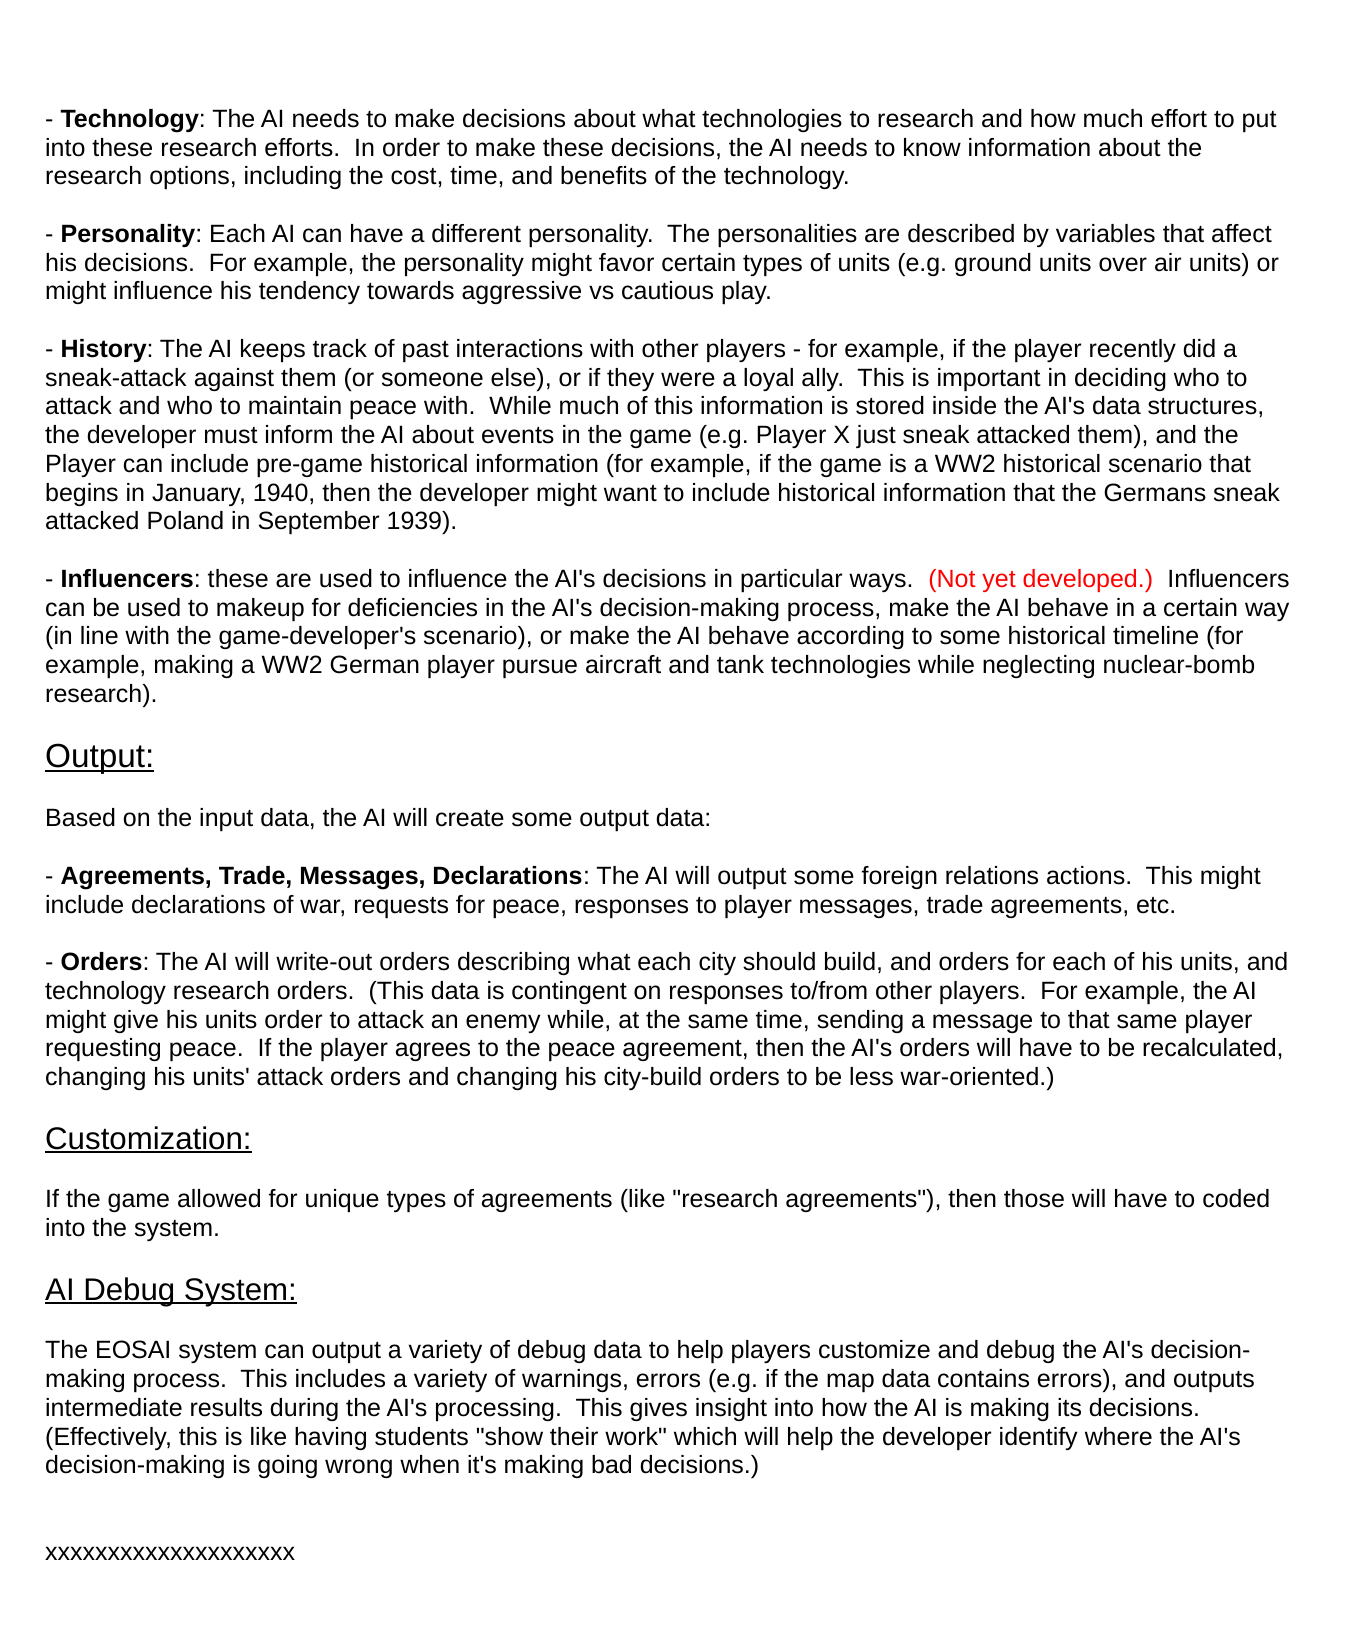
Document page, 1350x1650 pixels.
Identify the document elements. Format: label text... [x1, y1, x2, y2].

text - Technology: The AI needs to make decisions about what technologies to research and how much effort to put into these research efforts. In order to make these decisions, the AI needs to know information about the research options, including the cost, time, and benefits of the technology. [45, 104, 1305, 190]
text AI Debug System: [45, 1271, 1305, 1307]
text - Personality: Each AI can have a different personality. The personalities are described by variables that affect his decisions. For example, the personality might favor certain types of units (e.g. ground units over air units) or might influence his tendency towards aggressive vs cautious play. [45, 219, 1305, 305]
text - Orders: The AI will write-out orders describing what each city should build, and orders for each of his units, and technology research orders. (This data is contingent on responses to/from other players. For example, the AI might give his units order to attack an enemy while, at the same time, sending a message to that same player requesting peace. If the player agrees to the peace agreement, then the AI's orders will have to be recalculated, changing his units' attack orders and changing his city-build orders to be less war-oriented.) [45, 947, 1305, 1091]
text - Agreements, Trade, Messages, Declarations: The AI will output some foreign relations actions. This might include declarations of war, requests for peace, responses to player messages, trade agreements, etc. [45, 861, 1305, 918]
text The EOSAI system can output a variety of debug data to help players customize and debug the AI's decision-making process. This includes a variety of warnings, errors (e.g. if the map data contains errors), and outputs intermediate results during the AI's processing. This gives insight into how the AI is making its decisions. (Effectively, this is like having students "show their work" which will help the developer identify where the AI's decision-making is going wrong when it's making bad decisions.) [45, 1335, 1305, 1479]
text - Influencers: these are used to influence the AI's decisions in particular ways. (Not yet developed.) Influencers can be used to makeup for deficiencies in the AI's decision-making process, make the AI behave in a certain way (in line with the game-developer's scenario), or make the AI behave according to some historical timeline (for example, making a WW2 German player pursue aircraft and tank technologies while neglecting nuclear-bomb research). [45, 564, 1305, 707]
text Output: [45, 736, 1305, 775]
text - History: The AI keeps track of past interactions with other players - for example, if the player recently did a sneak-attack against them (or someone else), or if they were a loyal ally. This is important in deciding who to attack and who to maintain peace with. While much of this information is stored inside the AI's data structures, the developer must inform the AI about events in the game (e.g. Player X just sneak attacked them), and the Player can include pre-game historical information (for example, if the game is a WW2 historical scenario that begins in January, 1940, then the developer might want to include historical information that the Germans sneak attacked Poland in September 1939). [45, 334, 1305, 535]
text xxxxxxxxxxxxxxxxxxxx [45, 1537, 1305, 1565]
text Customization: [45, 1120, 1305, 1156]
text Based on the input data, the AI will create some output data: [45, 803, 1305, 832]
text If the game allowed for unique types of agreements (like "research agreements"), then those will have to coded into the system. [45, 1184, 1305, 1242]
